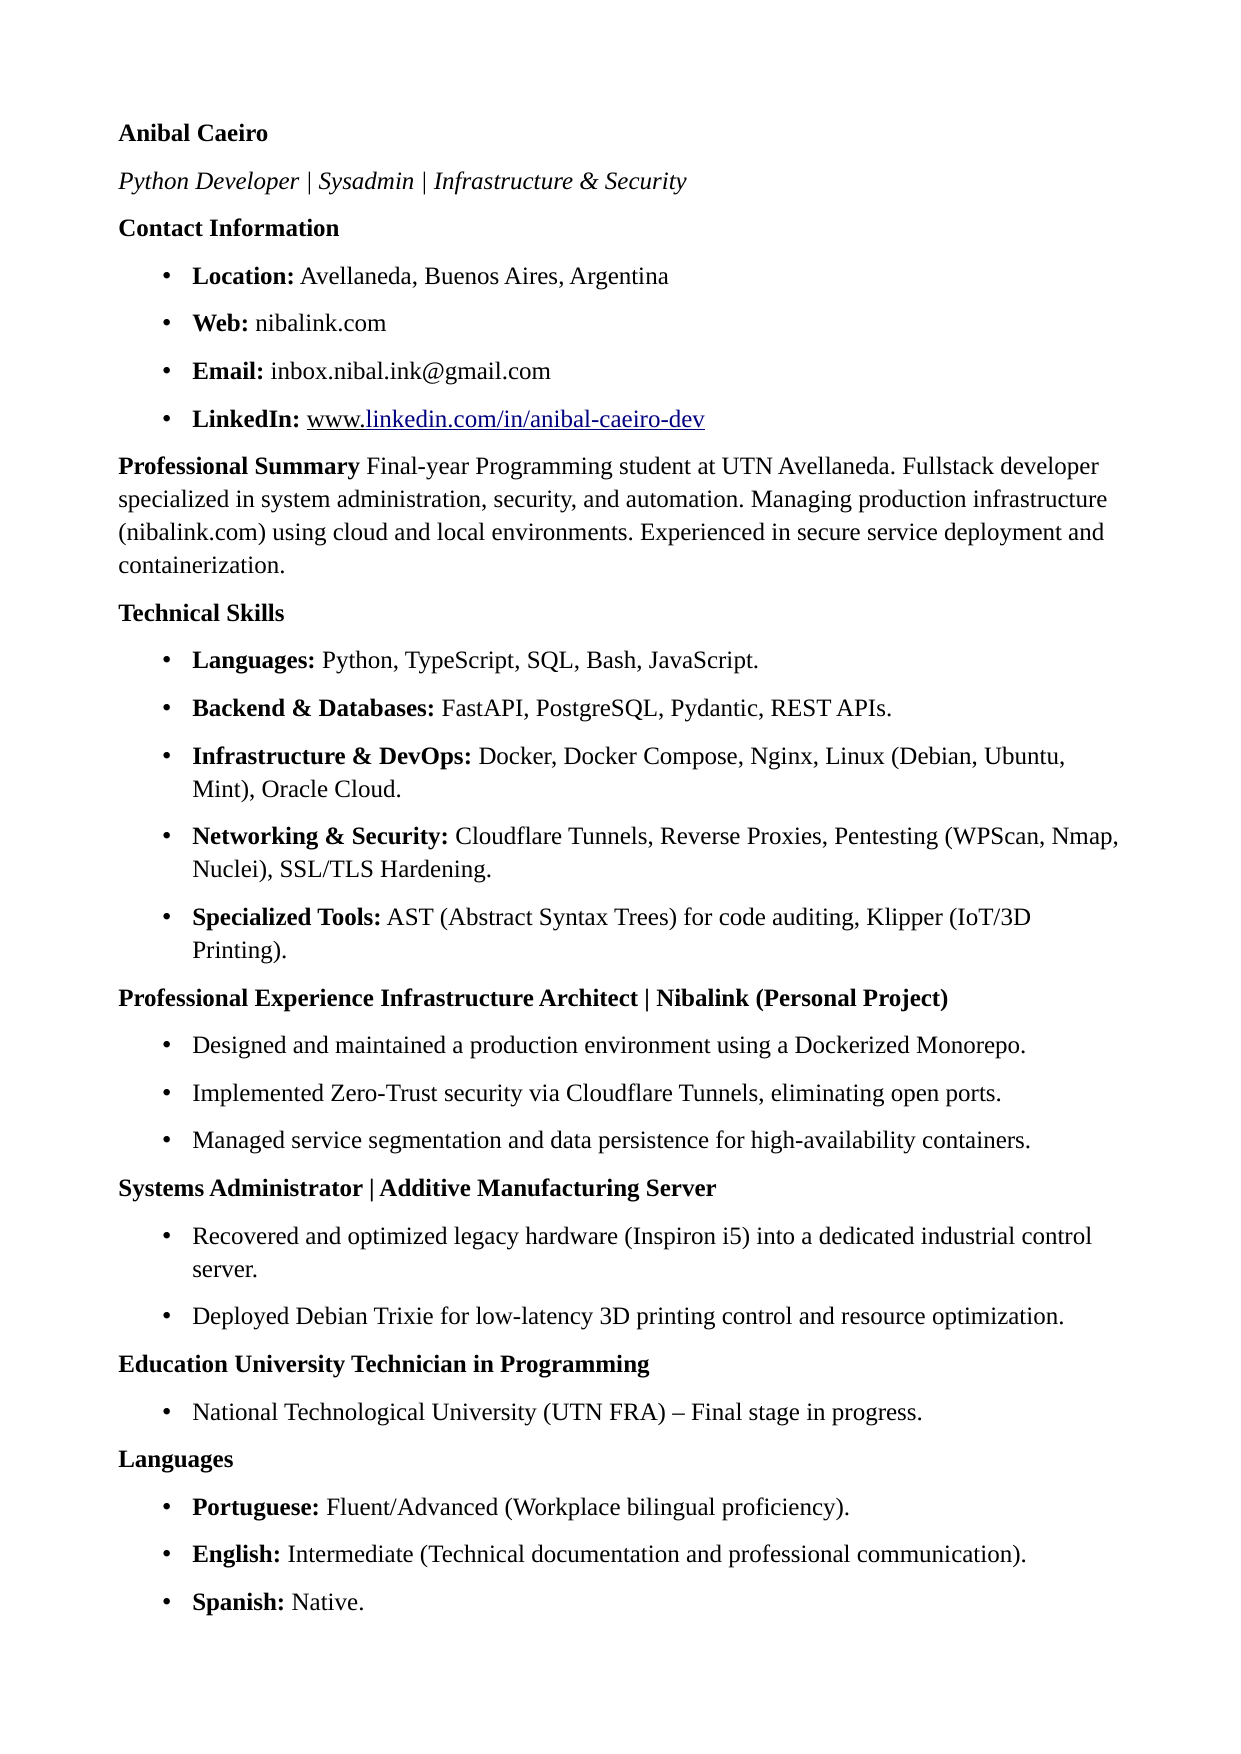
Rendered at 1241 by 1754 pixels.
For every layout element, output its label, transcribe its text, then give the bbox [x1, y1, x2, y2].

text Python Developer | Sysadmin | Infrastructure & Security [118, 166, 1122, 194]
text Contact Information [118, 213, 1122, 242]
list Managed service segmentation and data persistence for high-availability containers. [162, 1126, 1122, 1154]
list Portuguese: Fluent/Advanced (Workplace bilingual proficiency). [162, 1492, 1122, 1521]
list Recovered and optimized legacy hardware (Inspiron i5) into a dedicated industrial control server. [162, 1221, 1122, 1282]
list Implemented Zero-Trust security via Cloudflare Tunnels, eliminating open ports. [162, 1078, 1122, 1107]
list Web: nibalink.com [162, 308, 1122, 337]
text Anibal Caeiro [118, 118, 1122, 147]
list Deployed Debian Trixie for low-latency 3D printing control and resource optimization. [162, 1301, 1122, 1330]
list Languages: Python, TypeScript, SQL, Bash, JavaScript. [162, 646, 1122, 674]
list National Technological University (UTN FRA) – Final stage in progress. [162, 1397, 1122, 1425]
list Spanish: Native. [162, 1587, 1122, 1616]
list LinkedIn: www.linkedin.com/in/anibal-caeiro-dev [162, 404, 1122, 432]
list Designed and maintained a production environment using a Dockerized Monorepo. [162, 1030, 1122, 1059]
list Backend & Databases: FastAPI, PostgreSQL, Pydantic, REST APIs. [162, 693, 1122, 722]
text Systems Administrator | Additive Manufacturing Server [118, 1173, 1122, 1202]
text Languages [118, 1444, 1122, 1473]
list Specialized Tools: AST (Abstract Syntax Trees) for code auditing, Klipper (IoT/3D Printing). [162, 902, 1122, 964]
list Email: inbox.nibal.ink@gmail.com [162, 356, 1122, 385]
list Networking & Security: Cloudflare Tunnels, Reverse Proxies, Pentesting (WPScan, Nmap, Nuclei), SSL/TLS Hardening. [162, 821, 1122, 883]
list Infrastructure & DevOps: Docker, Docker Compose, Nginx, Linux (Debian, Ubuntu, Mint), Oracle Cloud. [162, 741, 1122, 803]
text Professional Summary Final-year Programming student at UTN Avellaneda. Fullstack developer specialized in system administration, security, and automation. Managing production infrastructure (nibalink.com) using cloud and local environments. Experienced in secure service deployment and containerization. [118, 451, 1122, 579]
text Technical Skills [118, 598, 1122, 627]
text Professional Experience Infrastructure Architect | Nibalink (Personal Project) [118, 983, 1122, 1011]
text Education University Technician in Programming [118, 1349, 1122, 1378]
list English: Intermediate (Technical documentation and professional communication). [162, 1539, 1122, 1568]
list Location: Avellaneda, Buenos Aires, Argentina [162, 261, 1122, 290]
